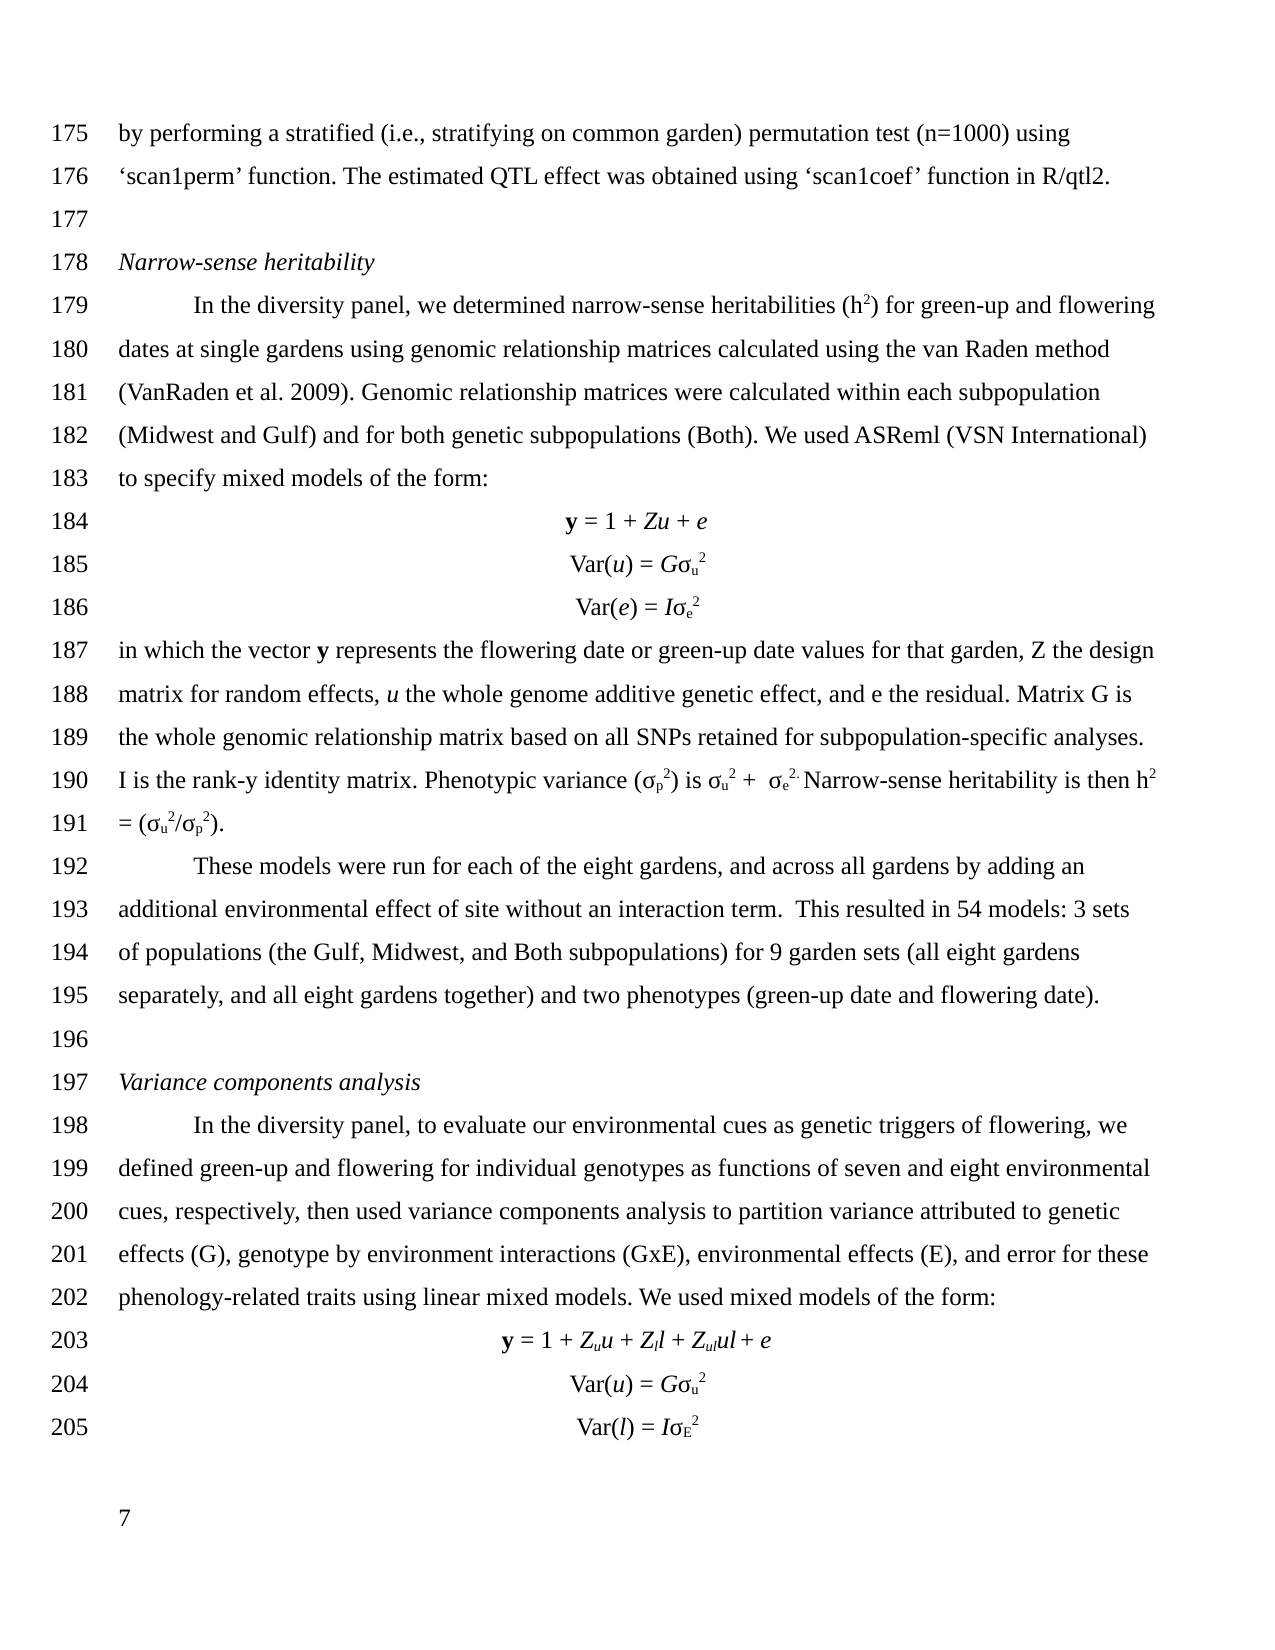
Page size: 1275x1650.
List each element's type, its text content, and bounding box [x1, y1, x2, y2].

text Var(l) = IσE2 [118, 1412, 1157, 1441]
text Narrow-sense heritability [118, 247, 1157, 276]
text In the diversity panel, we determined narrow-sense heritabilities (h2) for green-up and flowering dates at single gardens using genomic relationship matrices calculated using the van Raden method (VanRaden et al. 2009). Genomic relationship matrices were calculated within each subpopulation (Midwest and Gulf) and for both genetic subpopulations (Both). We used ASReml (VSN International) to specify mixed models of the form: [118, 291, 1157, 492]
text These models were run for each of the eight gardens, and across all gardens by adding an additional environmental effect of site without an interaction term. This resulted in 54 models: 3 sets of populations (the Gulf, Midwest, and Both subpopulations) for 9 garden sets (all eight gardens separately, and all eight gardens together) and two phenotypes (green-up date and flowering date). [118, 851, 1157, 1009]
text In the diversity panel, to evaluate our environmental cues as genetic triggers of flowering, we defined green-up and flowering for individual genotypes as functions of seven and eight environmental cues, respectively, then used variance components analysis to partition variance attributed to genetic effects (G), genotype by environment interactions (GxE), environmental effects (E), and error for these phenology-related traits using linear mixed models. We used mixed models of the form: [118, 1110, 1157, 1311]
text Var(u) = Gσu2 [118, 1369, 1157, 1397]
text Var(u) = Gσu2 [118, 549, 1157, 578]
text Var(e) = Iσe2 [118, 592, 1157, 621]
text in which the vector y represents the flowering date or green-up date values for that garden, Z the design matrix for random effects, u the whole genome additive genetic effect, and e the residual. Matrix G is the whole genomic relationship matrix based on all SNPs retained for subpopulation-specific analyses. I is the rank-y identity matrix. Phenotypic variance (σp2) is σu2 + σe2. Narrow-sense heritability is then h2 = (σu2/σp2). [118, 636, 1157, 837]
text Variance components analysis [118, 1067, 1157, 1096]
text y = 1 + Zuu + Zll + Zulul + e [118, 1326, 1157, 1354]
text y = 1 + Zu + e [118, 506, 1157, 535]
text by performing a stratified (i.e., stratifying on common garden) permutation test (n=1000) using ‘scan1perm’ function. The estimated QTL effect was obtained using ‘scan1coef’ function in R/qtl2. [118, 118, 1157, 190]
